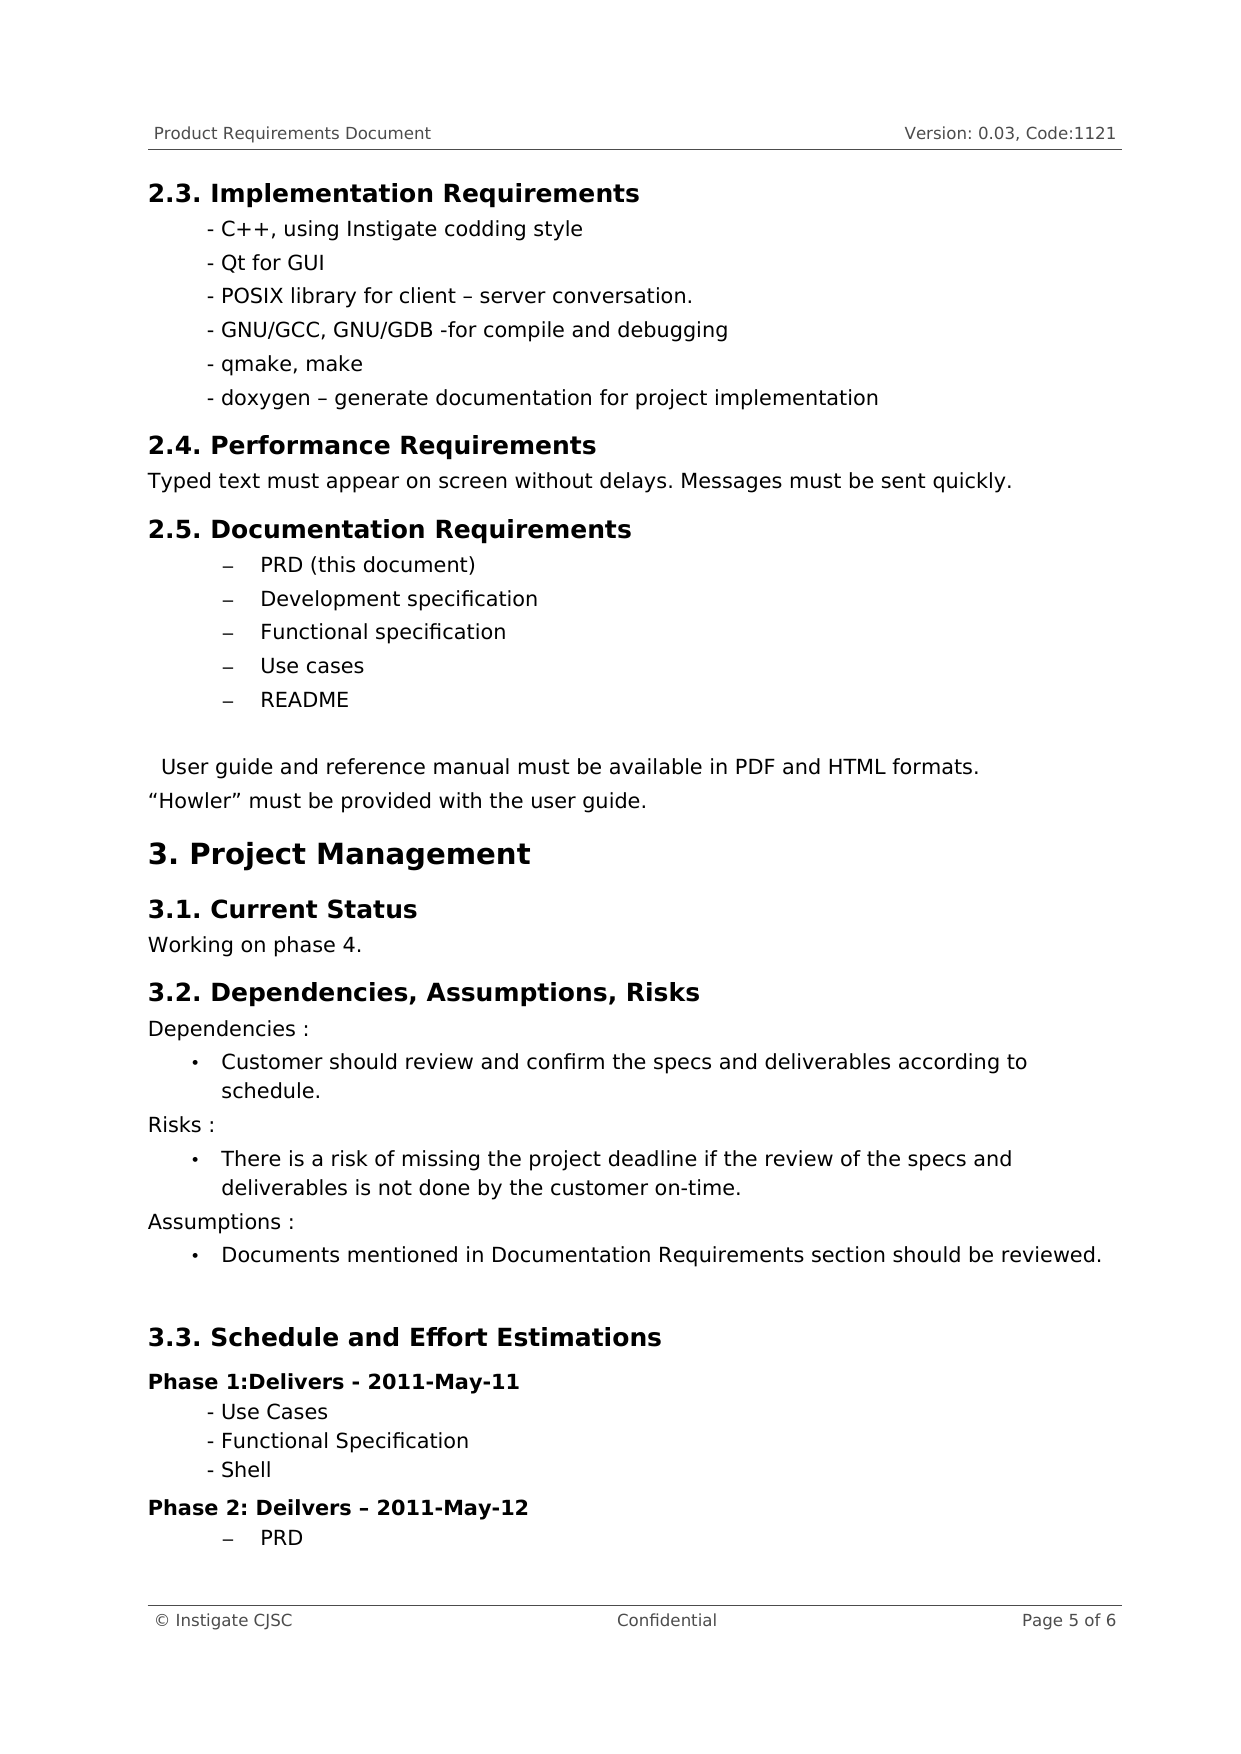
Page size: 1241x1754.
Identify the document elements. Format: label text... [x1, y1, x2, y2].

text - GNU/GCC, GNU/GDB -for compile and debugging [148, 318, 1122, 342]
text Assumptions : [148, 1210, 1122, 1234]
text - qmake, make [148, 352, 1122, 376]
text Risks : [148, 1113, 1122, 1137]
subtitle Documentation Requirements [148, 515, 1122, 544]
text - Qt for GUI [148, 251, 1122, 275]
list PRD [223, 1526, 1122, 1550]
text User guide and reference manual must be available in PDF and HTML formats. [148, 755, 1122, 779]
text - Use Cases [148, 1400, 1122, 1424]
text - POSIX library for client – server conversation. [148, 284, 1122, 309]
list Documents mentioned in Documentation Requirements section should be reviewed. [192, 1243, 1122, 1268]
subtitle Implementation Requirements [148, 179, 1122, 208]
subtitle Schedule and Effort Estimations [148, 1323, 1122, 1352]
subtitle Dependencies, Assumptions, Risks [148, 979, 1122, 1008]
text - doxygen – generate documentation for project implementation [148, 386, 1122, 410]
text - C++, using Instigate codding style [148, 217, 1122, 241]
text “Howler” must be provided with the user guide. [148, 789, 1122, 813]
text Working on phase 4. [148, 933, 1122, 957]
list Customer should review and confirm the specs and deliverables according to schedule. [192, 1050, 1122, 1104]
list Development specification [223, 587, 1122, 611]
list Functional specification [223, 620, 1122, 644]
text - Shell [148, 1458, 1122, 1482]
text Typed text must appear on screen without delays. Messages must be sent quickly. [148, 469, 1122, 493]
subtitle Phase 1:Delivers - 2011-May-11 [148, 1370, 1122, 1394]
list PRD (this document) [223, 553, 1122, 577]
subtitle Phase 2: Deilvers – 2011-May-12 [148, 1496, 1122, 1520]
text - Functional Specification [148, 1429, 1122, 1453]
list Use cases [223, 654, 1122, 678]
subtitle Current Status [148, 895, 1122, 924]
list README [223, 688, 1122, 712]
subtitle Performance Requirements [148, 431, 1122, 460]
subtitle Project Management [148, 838, 1122, 872]
text Dependencies : [148, 1017, 1122, 1041]
list There is a risk of missing the project deadline if the review of the specs and deliverables is not done by the customer on-time. [192, 1147, 1122, 1200]
